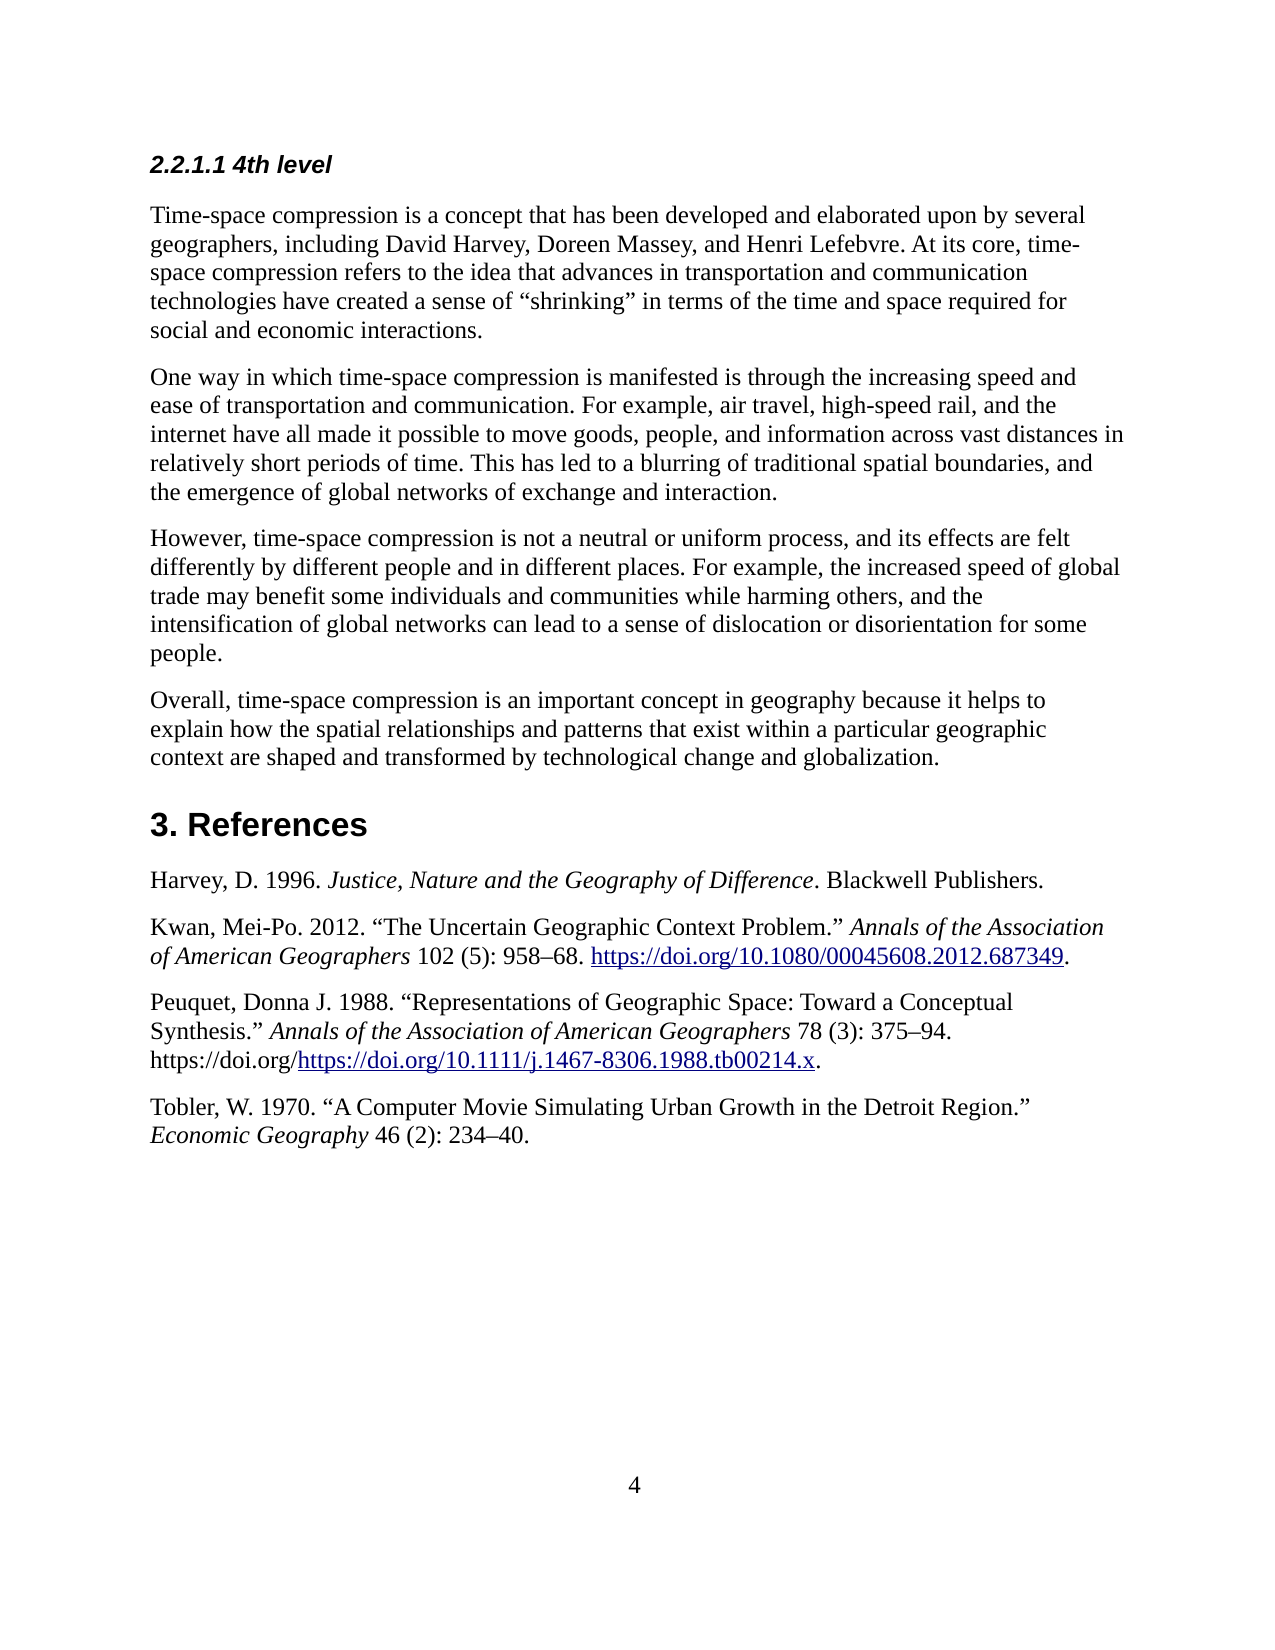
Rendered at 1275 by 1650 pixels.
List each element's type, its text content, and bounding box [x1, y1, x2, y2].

text Harvey, D. 1996. Justice, Nature and the Geography of Difference. Blackwell Publishers. [150, 865, 1125, 894]
text Peuquet, Donna J. 1988. “Representations of Geographic Space: Toward a Conceptual Synthesis.” Annals of the Association of American Geographers 78 (3): 375–94. https://doi.org/https://doi.org/10.1111/j.1467-8306.1988.tb00214.x. [150, 987, 1125, 1074]
text Overall, time-space compression is an important concept in geography because it helps to explain how the spatial relationships and patterns that exist within a particular geographic context are shaped and transformed by technological change and globalization. [150, 685, 1125, 771]
subtitle 2.2.1.1 4th level [150, 150, 1125, 178]
subtitle 3. References [150, 805, 1125, 844]
text Kwan, Mei-Po. 2012. “The Uncertain Geographic Context Problem.” Annals of the Association of American Geographers 102 (5): 958–68. https://doi.org/10.1080/00045608.2012.687349. [150, 912, 1125, 969]
text However, time-space compression is not a neutral or uniform process, and its effects are felt differently by different people and in different places. For example, the increased speed of global trade may benefit some individuals and communities while harming others, and the intensification of global networks can lead to a sense of dislocation or disorientation for some people. [150, 523, 1125, 667]
text One way in which time-space compression is manifested is through the increasing speed and ease of transportation and communication. For example, air travel, high-speed rail, and the internet have all made it possible to move goods, people, and information across vast distances in relatively short periods of time. This has led to a blurring of traditional spatial boundaries, and the emergence of global networks of exchange and interaction. [150, 362, 1125, 505]
text Tobler, W. 1970. “A Computer Movie Simulating Urban Growth in the Detroit Region.” Economic Geography 46 (2): 234–40. [150, 1092, 1125, 1149]
text Time-space compression is a concept that has been developed and elaborated upon by several geographers, including David Harvey, Doreen Massey, and Henri Lefebvre. At its core, time-space compression refers to the idea that advances in transportation and communication technologies have created a sense of “shrinking” in terms of the time and space required for social and economic interactions. [150, 200, 1125, 344]
